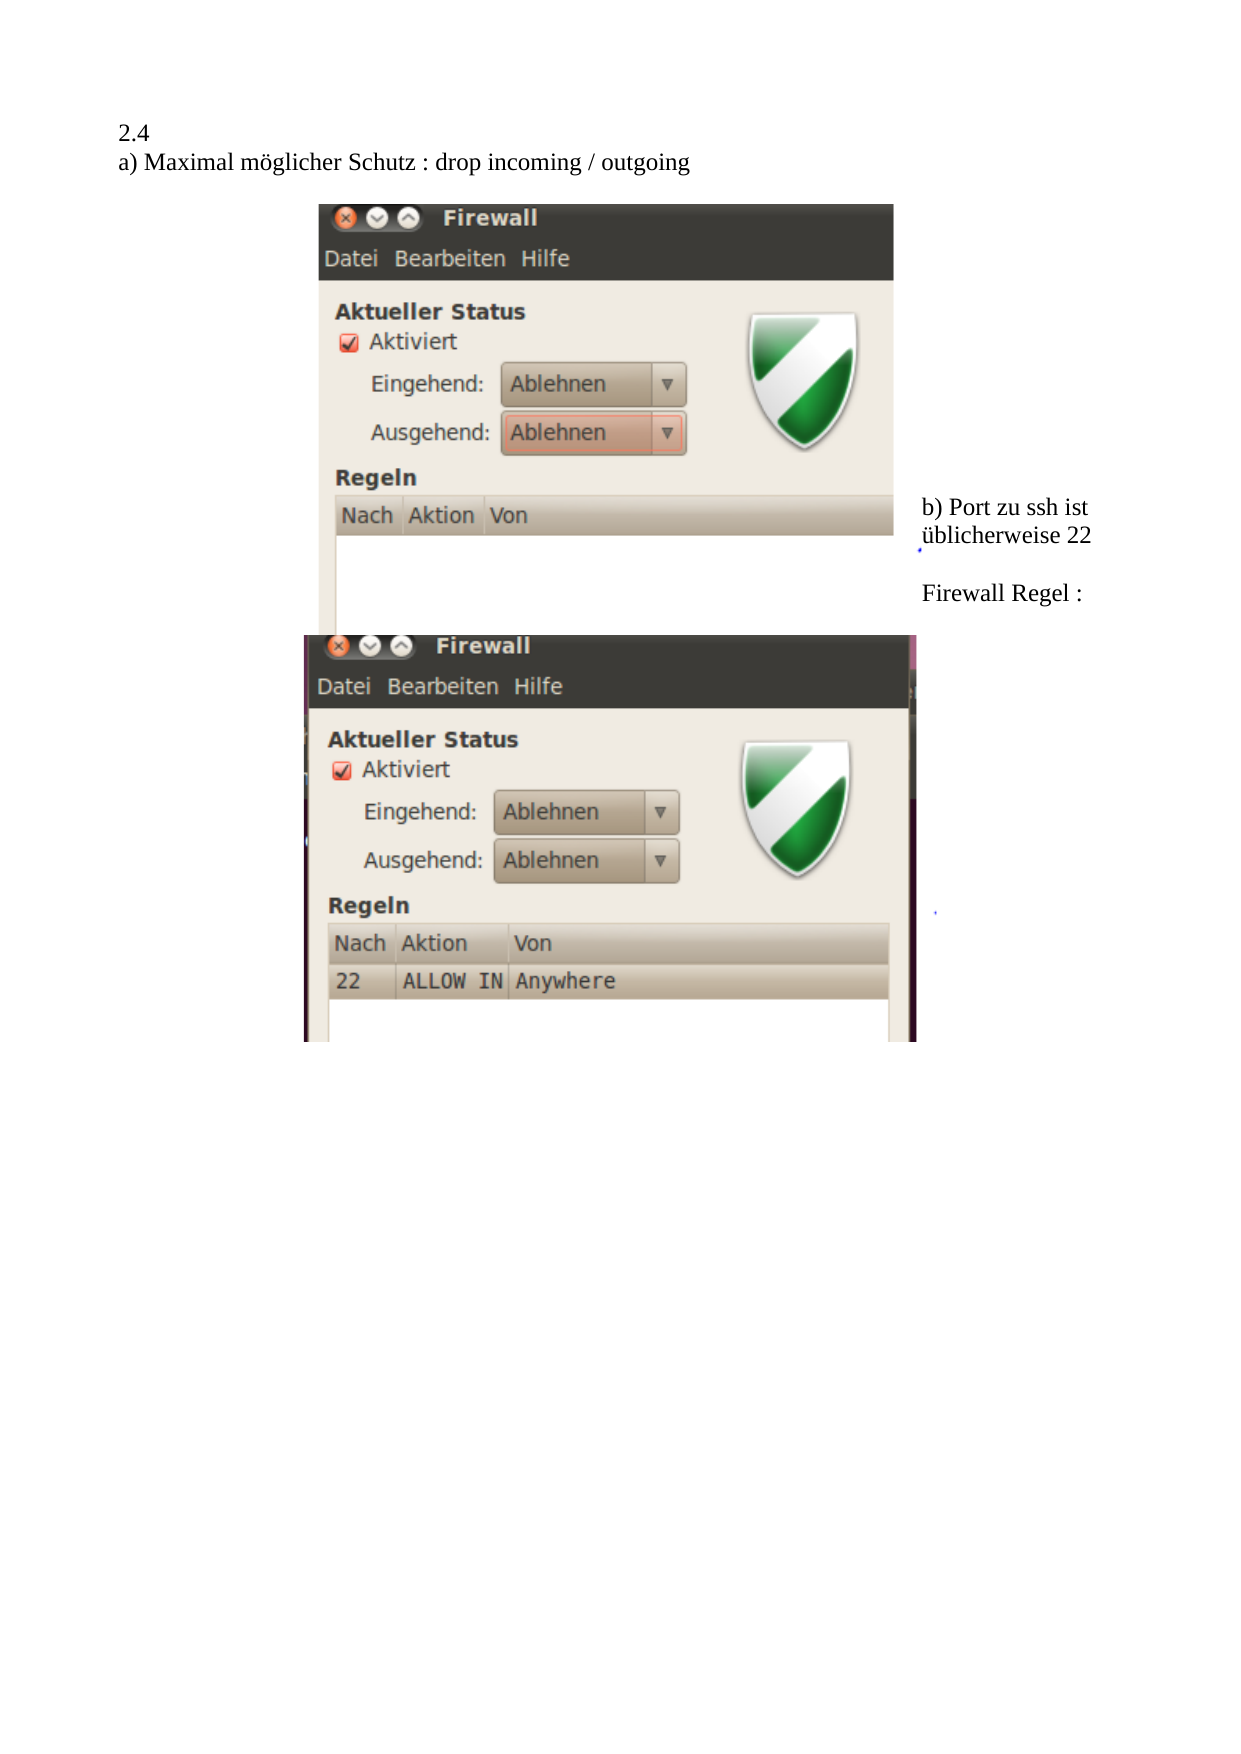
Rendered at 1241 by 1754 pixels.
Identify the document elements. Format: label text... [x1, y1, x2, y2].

text [118, 492, 318, 549]
text b) Port zu ssh ist üblicherweise 22 [922, 492, 1122, 549]
text a) Maximal möglicher Schutz : drop incoming / outgoing [118, 147, 1122, 176]
text 2.4 [118, 118, 1122, 147]
text [118, 578, 318, 607]
picture [303, 204, 937, 1042]
text Firewall Regel : [922, 578, 1122, 607]
